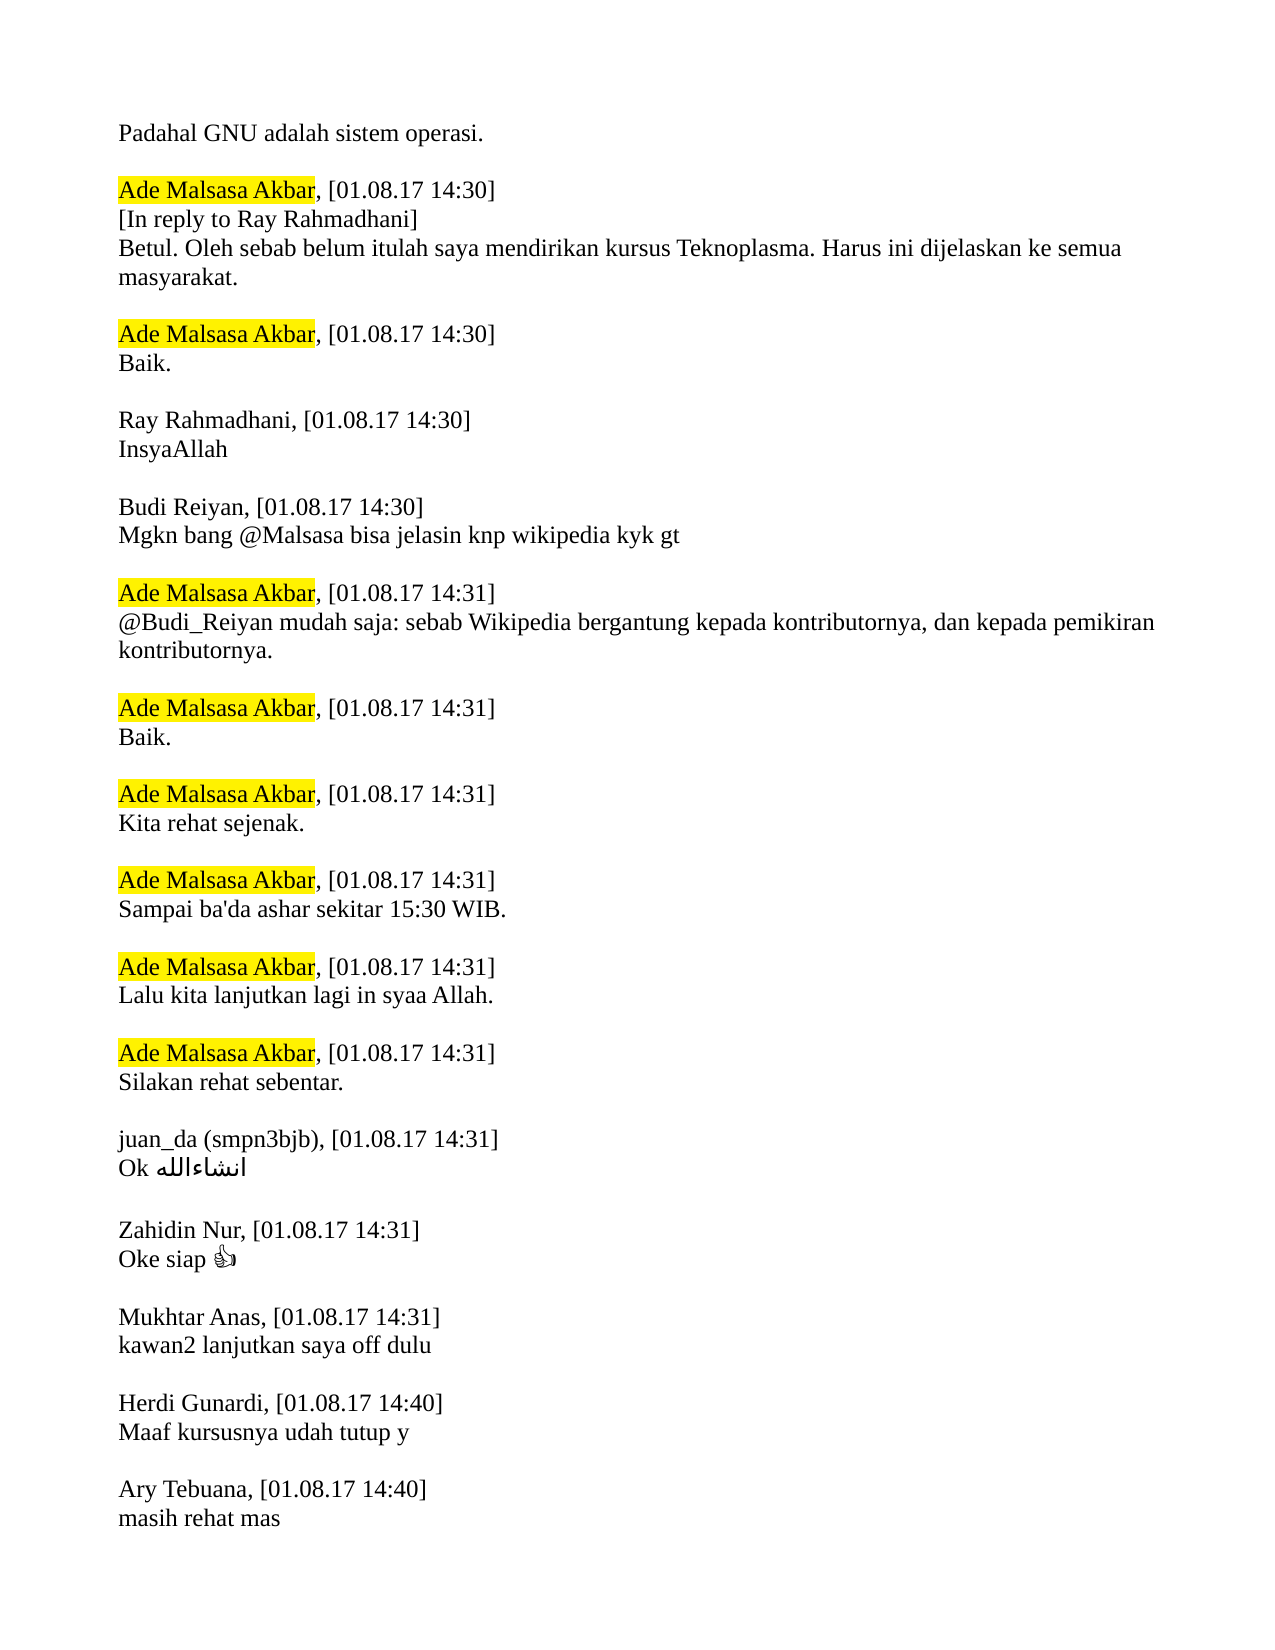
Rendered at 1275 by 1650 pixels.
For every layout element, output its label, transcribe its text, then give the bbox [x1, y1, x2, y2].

text InsyaAllah [118, 434, 1157, 463]
text Ade Malsasa Akbar, [01.08.17 14:31] [118, 1038, 1157, 1067]
text Ok انشاءالله [118, 1153, 1157, 1187]
text Maaf kursusnya udah tutup y [118, 1417, 1157, 1445]
text Lalu kita lanjutkan lagi in syaa Allah. [118, 981, 1157, 1009]
text Zahidin Nur, [01.08.17 14:31] [118, 1215, 1157, 1244]
text Herdi Gunardi, [01.08.17 14:40] [118, 1388, 1157, 1417]
text Betul. Oleh sebab belum itulah saya mendirikan kursus Teknoplasma. Harus ini dijelaskan ke semua masyarakat. [118, 233, 1157, 291]
text Ade Malsasa Akbar, [01.08.17 14:31] [118, 952, 1157, 981]
text Ade Malsasa Akbar, [01.08.17 14:31] [118, 779, 1157, 808]
text Baik. [118, 722, 1157, 751]
text Mgkn bang @Malsasa bisa jelasin knp wikipedia kyk gt [118, 521, 1157, 549]
text Ade Malsasa Akbar, [01.08.17 14:31] [118, 866, 1157, 894]
text Oke siap 👍 [118, 1244, 1157, 1273]
text Ade Malsasa Akbar, [01.08.17 14:30] [118, 319, 1157, 348]
text Ade Malsasa Akbar, [01.08.17 14:30] [118, 176, 1157, 204]
text Ary Tebuana, [01.08.17 14:40] [118, 1474, 1157, 1503]
text Ade Malsasa Akbar, [01.08.17 14:31] [118, 578, 1157, 607]
text kawan2 lanjutkan saya off dulu [118, 1330, 1157, 1359]
text juan_da (smpn3bjb), [01.08.17 14:31] [118, 1124, 1157, 1153]
text Padahal GNU adalah sistem operasi. [118, 118, 1157, 147]
text Silakan rehat sebentar. [118, 1067, 1157, 1096]
text Ade Malsasa Akbar, [01.08.17 14:31] [118, 693, 1157, 722]
text Ray Rahmadhani, [01.08.17 14:30] [118, 406, 1157, 434]
text Sampai ba'da ashar sekitar 15:30 WIB. [118, 894, 1157, 923]
text Kita rehat sejenak. [118, 808, 1157, 837]
text Baik. [118, 348, 1157, 377]
text [In reply to Ray Rahmadhani] [118, 204, 1157, 233]
text Budi Reiyan, [01.08.17 14:30] [118, 492, 1157, 521]
text Mukhtar Anas, [01.08.17 14:31] [118, 1302, 1157, 1330]
text masih rehat mas [118, 1503, 1157, 1532]
text @Budi_Reiyan mudah saja: sebab Wikipedia bergantung kepada kontributornya, dan kepada pemikiran kontributornya. [118, 607, 1157, 664]
